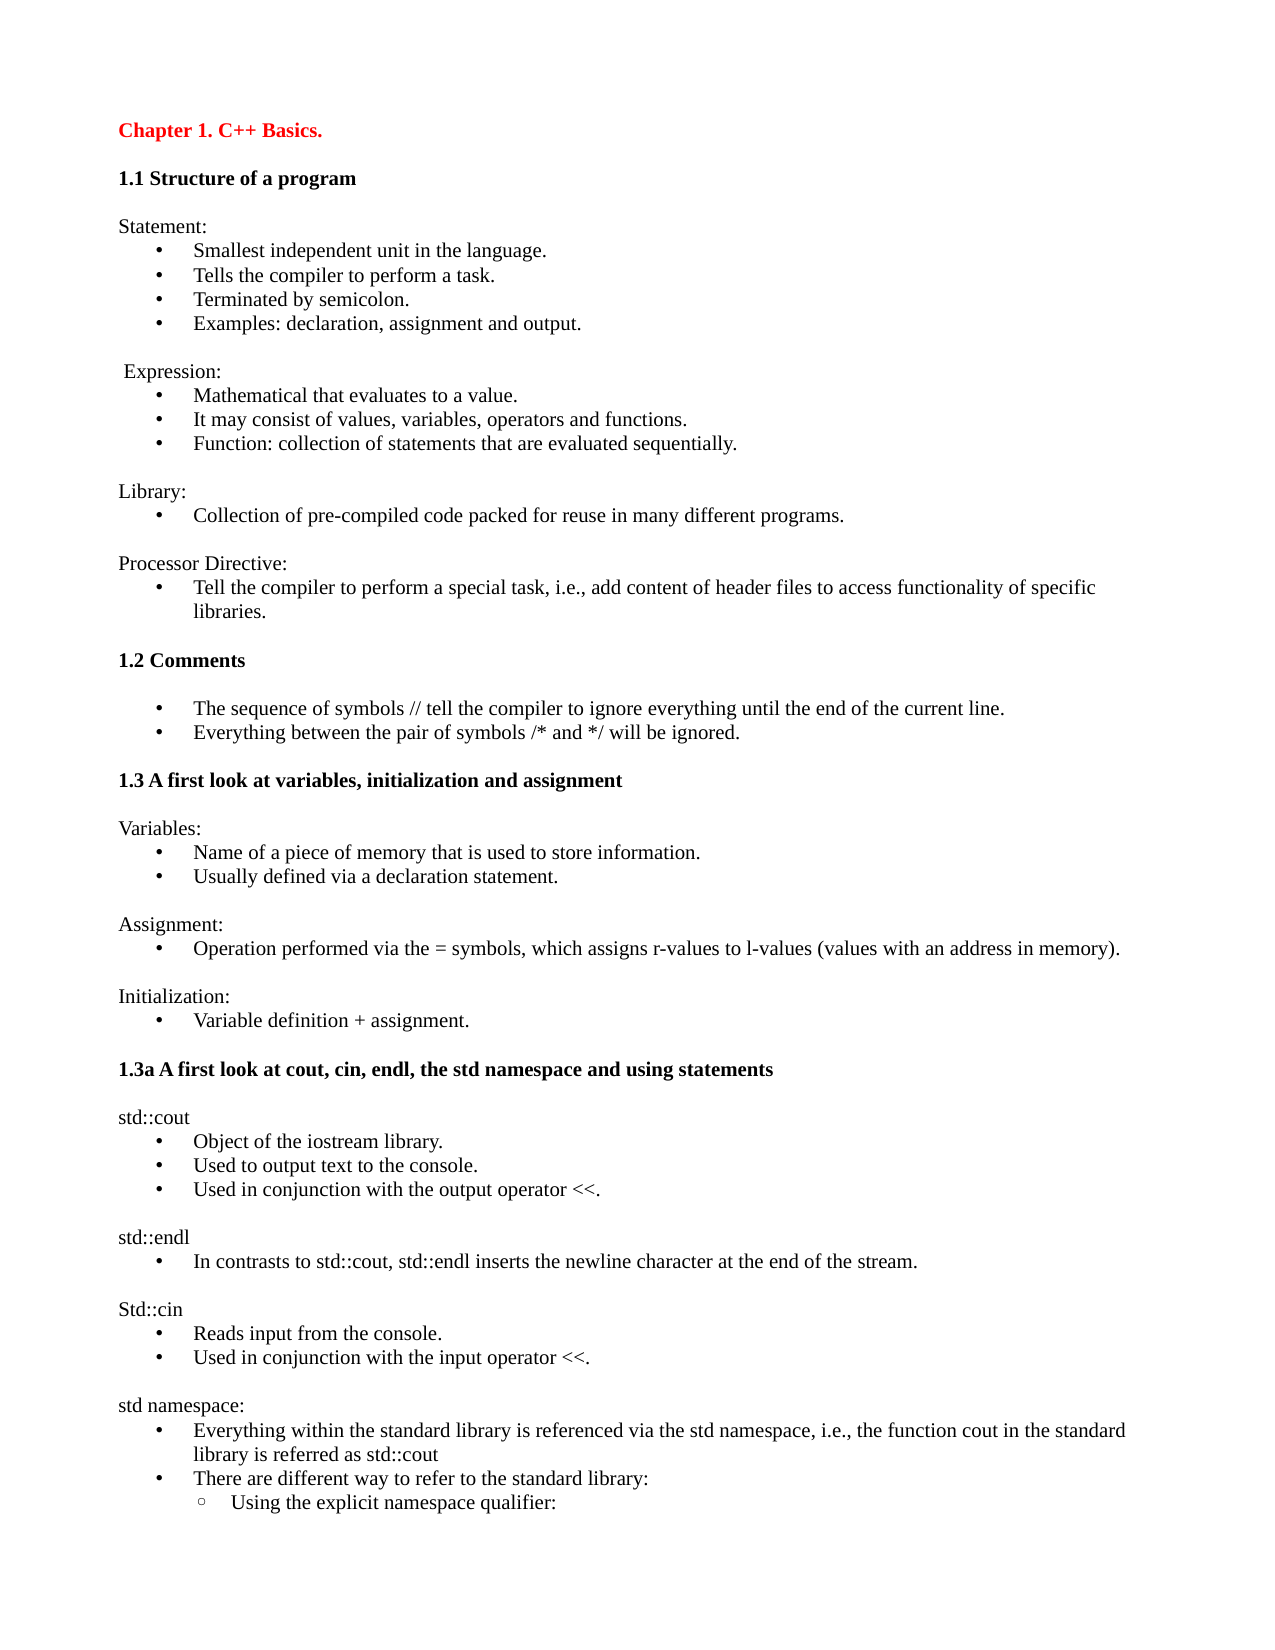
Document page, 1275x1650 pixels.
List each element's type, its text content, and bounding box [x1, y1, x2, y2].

list Using the explicit namespace qualifier: [193, 1490, 1157, 1514]
text Statement: [118, 214, 1157, 238]
list Collection of pre-compiled code packed for reuse in many different programs. [156, 503, 1157, 527]
list Tell the compiler to perform a special task, i.e., add content of header files to access functionality of specific libraries. [156, 575, 1157, 623]
text Initialization: [118, 984, 1157, 1008]
text Assignment: [118, 912, 1157, 936]
text Std::cin [118, 1297, 1157, 1321]
list Smallest independent unit in the language. [156, 238, 1157, 262]
list Mathematical that evaluates to a value. [156, 383, 1157, 407]
list Operation performed via the = symbols, which assigns r-values to l-values (values with an address in memory). [156, 936, 1157, 960]
text Chapter 1. C++ Basics. [118, 118, 1157, 142]
text 1.3 A first look at variables, initialization and assignment [118, 768, 1157, 792]
list Usually defined via a declaration statement. [156, 864, 1157, 888]
list Used to output text to the console. [156, 1153, 1157, 1177]
text 1.1 Structure of a program [118, 166, 1157, 190]
text 1.3a A first look at cout, cin, endl, the std namespace and using statements [118, 1057, 1157, 1081]
text std::cout [118, 1105, 1157, 1129]
list Used in conjunction with the input operator <<. [156, 1345, 1157, 1369]
list Examples: declaration, assignment and output. [156, 311, 1157, 335]
list Terminated by semicolon. [156, 287, 1157, 311]
list Variable definition + assignment. [156, 1008, 1157, 1032]
list Everything within the standard library is referenced via the std namespace, i.e., the function cout in the standard library is referred as std::cout [156, 1417, 1157, 1466]
list Used in conjunction with the output operator <<. [156, 1177, 1157, 1201]
text Processor Directive: [118, 551, 1157, 575]
text std::endl [118, 1225, 1157, 1249]
text Library: [118, 479, 1157, 503]
text 1.2 Comments [118, 647, 1157, 672]
list The sequence of symbols // tell the compiler to ignore everything until the end of the current line. [156, 696, 1157, 720]
text Expression: [118, 359, 1157, 383]
text std namespace: [118, 1393, 1157, 1417]
list In contrasts to std::cout, std::endl inserts the newline character at the end of the stream. [156, 1249, 1157, 1273]
list Reads input from the console. [156, 1321, 1157, 1345]
list Function: collection of statements that are evaluated sequentially. [156, 431, 1157, 455]
list There are different way to refer to the standard library: [156, 1466, 1157, 1490]
list It may consist of values, variables, operators and functions. [156, 407, 1157, 431]
list Name of a piece of memory that is used to store information. [156, 840, 1157, 864]
text Variables: [118, 816, 1157, 840]
list Object of the iostream library. [156, 1129, 1157, 1153]
list Tells the compiler to perform a task. [156, 262, 1157, 287]
list Everything between the pair of symbols /* and */ will be ignored. [156, 720, 1157, 744]
